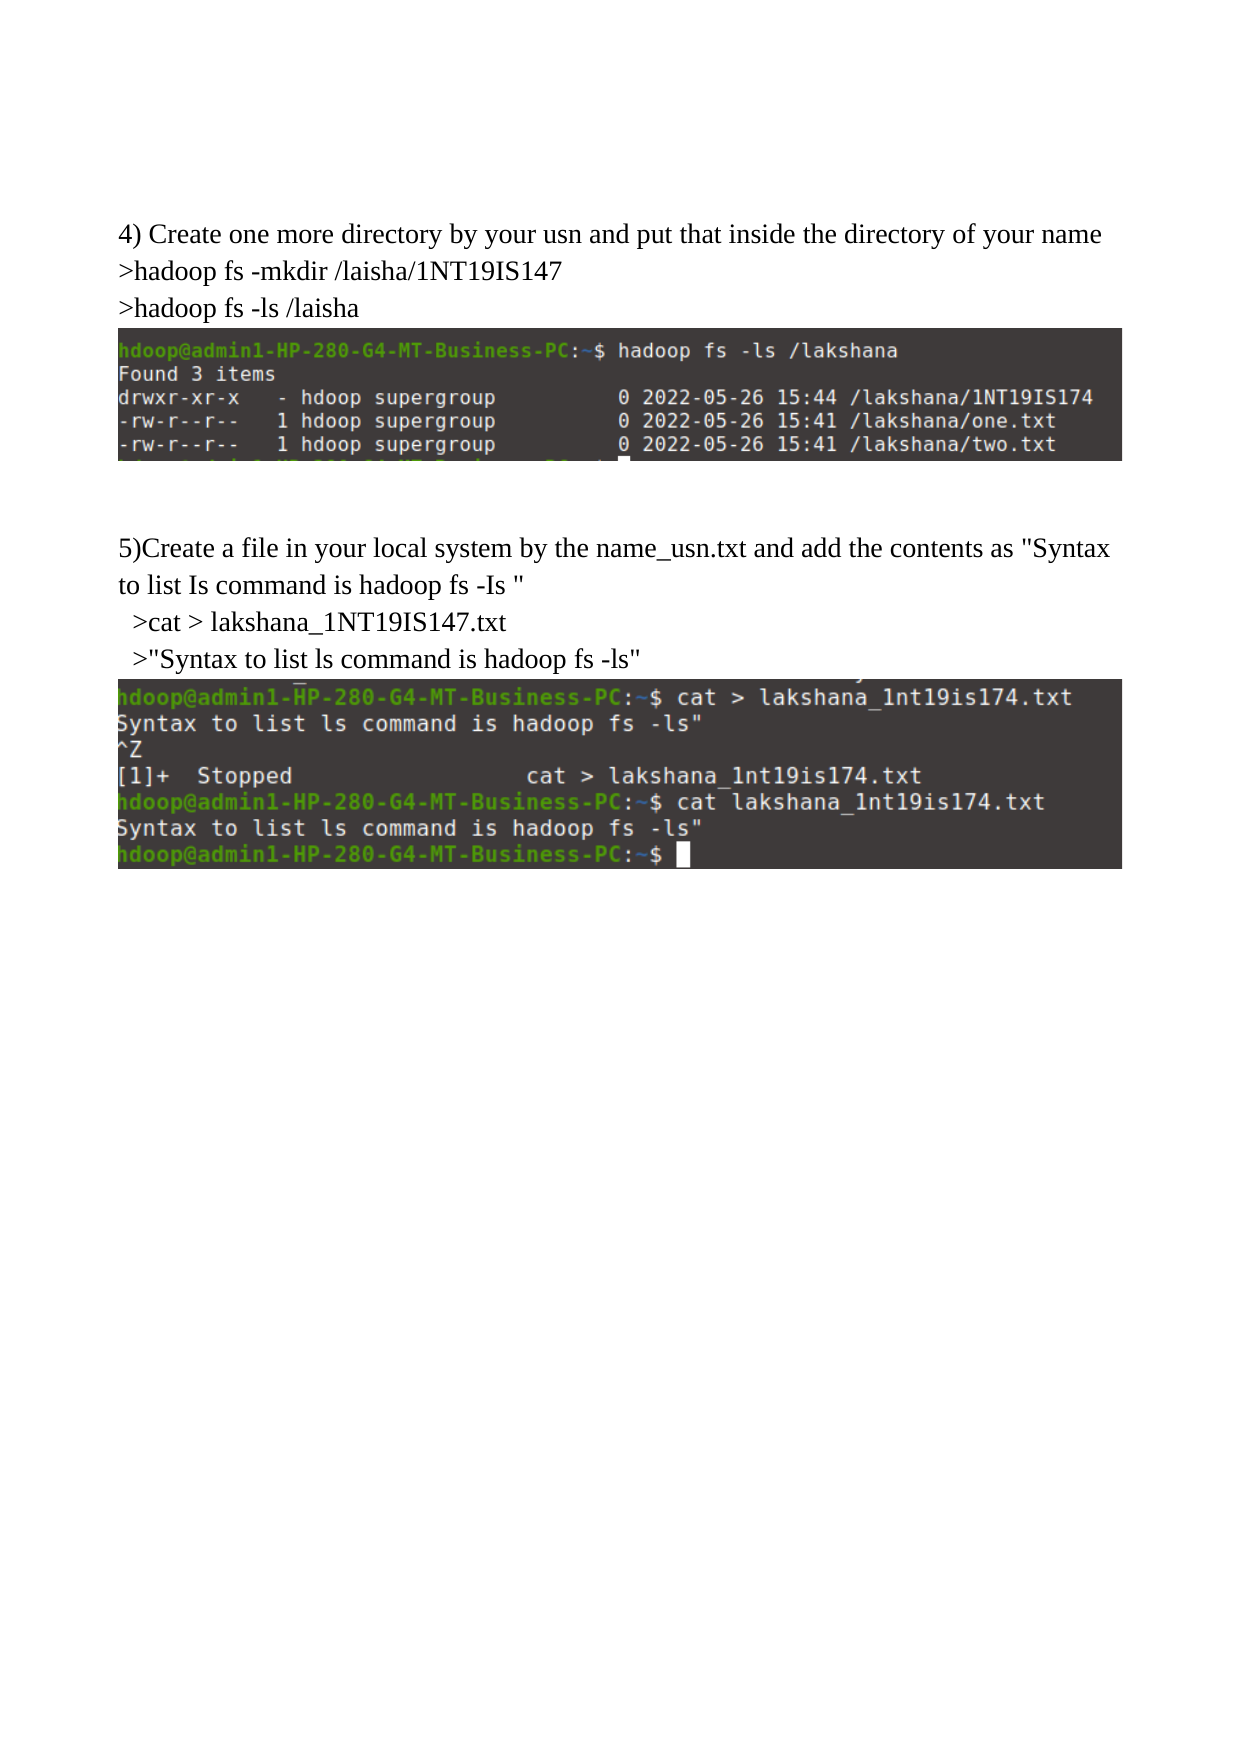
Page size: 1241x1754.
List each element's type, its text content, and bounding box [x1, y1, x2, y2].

text >"Syntax to list ls command is hadoop fs -ls" [118, 642, 1122, 674]
text 5)Create a file in your local system by the name_usn.txt and add the contents as "Syntax to list Is command is hadoop fs -Is " [118, 531, 1122, 600]
picture [118, 679, 1123, 869]
text 4) Create one more directory by your usn and put that inside the directory of your name [118, 217, 1122, 249]
text >cat > lakshana_1NT19IS147.txt [118, 605, 1122, 637]
text >hadoop fs -mkdir /laisha/1NT19IS147 [118, 254, 1122, 287]
text >hadoop fs -ls /laisha [118, 292, 1122, 324]
picture [118, 328, 1123, 461]
